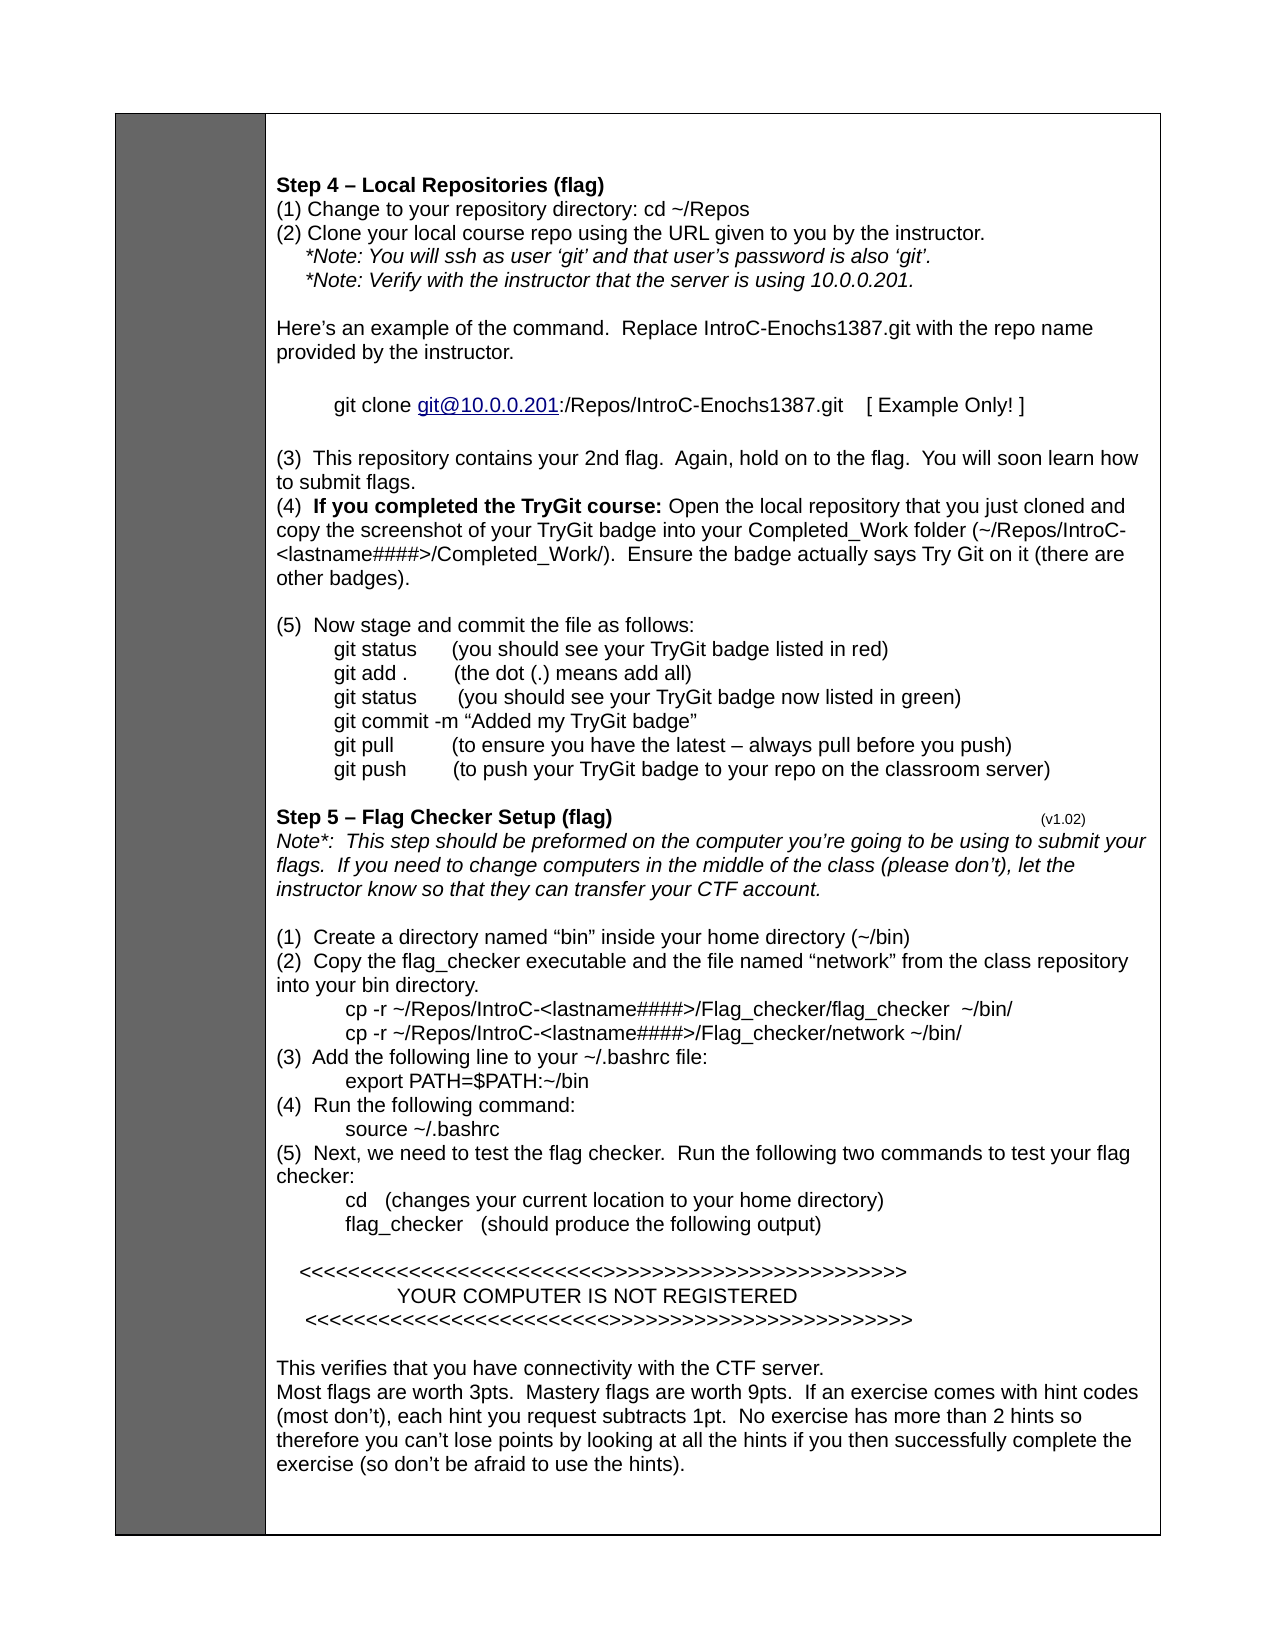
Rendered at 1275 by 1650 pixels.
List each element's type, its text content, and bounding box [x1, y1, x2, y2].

table_cell Step 4 – Local Repositories (flag) (1) Change to your repository directory: cd ~/Repos (2) Clone your local course repo using the URL given to you by the instructor. *Note: You will ssh as user ‘git’ and that user’s password is also ‘git’. *Note: Verify with the instructor that the server is using 10.0.0.201. Here’s an example of the command. Replace IntroC-Enochs1387.git with the repo name provided by the instructor. git clone git@10.0.0.201:/Repos/IntroC-Enochs1387.git [ Example Only! ] (3) This repository contains your 2nd flag. Again, hold on to the flag. You will soon learn how to submit flags. (4) If you completed the TryGit course: Open the local repository that you just cloned and copy the screenshot of your TryGit badge into your Completed_Work folder (~/Repos/IntroC-<lastname####>/Completed_Work/). Ensure the badge actually says Try Git on it (there are other badges). (5) Now stage and commit the file as follows: git status (you should see your TryGit badge listed in red) git add . (the dot (.) means add all) git status (you should see your TryGit badge now listed in green) git commit -m “Added my TryGit badge” git pull (to ensure you have the latest – always pull before you push) git push (to push your TryGit badge to your repo on the classroom server) Step 5 – Flag Checker Setup (flag) (v1.02) Note*: This step should be preformed on the computer you’re going to be using to submit your flags. If you need to change computers in the middle of the class (please don’t), let the instructor know so that they can transfer your CTF account. (1) Create a directory named “bin” inside your home directory (~/bin) (2) Copy the flag_checker executable and the file named “network” from the class repository into your bin directory. cp -r ~/Repos/IntroC-<lastname####>/Flag_checker/flag_checker ~/bin/ cp -r ~/Repos/IntroC-<lastname####>/Flag_checker/network ~/bin/ (3) Add the following line to your ~/.bashrc file: export PATH=$PATH:~/bin (4) Run the following command: source ~/.bashrc (5) Next, we need to test the flag checker. Run the following two commands to test your flag checker: cd (changes your current location to your home directory) flag_checker (should produce the following output) <<<<<<<<<<<<<<<<<<<<<<<<<>>>>>>>>>>>>>>>>>>>>>>>>> YOUR COMPUTER IS NOT REGISTERED <<<<<<<<<<<<<<<<<<<<<<<<<>>>>>>>>>>>>>>>>>>>>>>>>> This verifies that you have connectivity with the CTF server. Most flags are worth 3pts. Mastery flags are worth 9pts. If an exercise comes with hint codes (most don’t), each hint you request subtracts 1pt. No exercise has more than 2 hints so therefore you can’t lose points by looking at all the hints if you then successfully complete the exercise (so don’t be afraid to use the hints). [266, 114, 1160, 1534]
table_cell [116, 114, 265, 1534]
